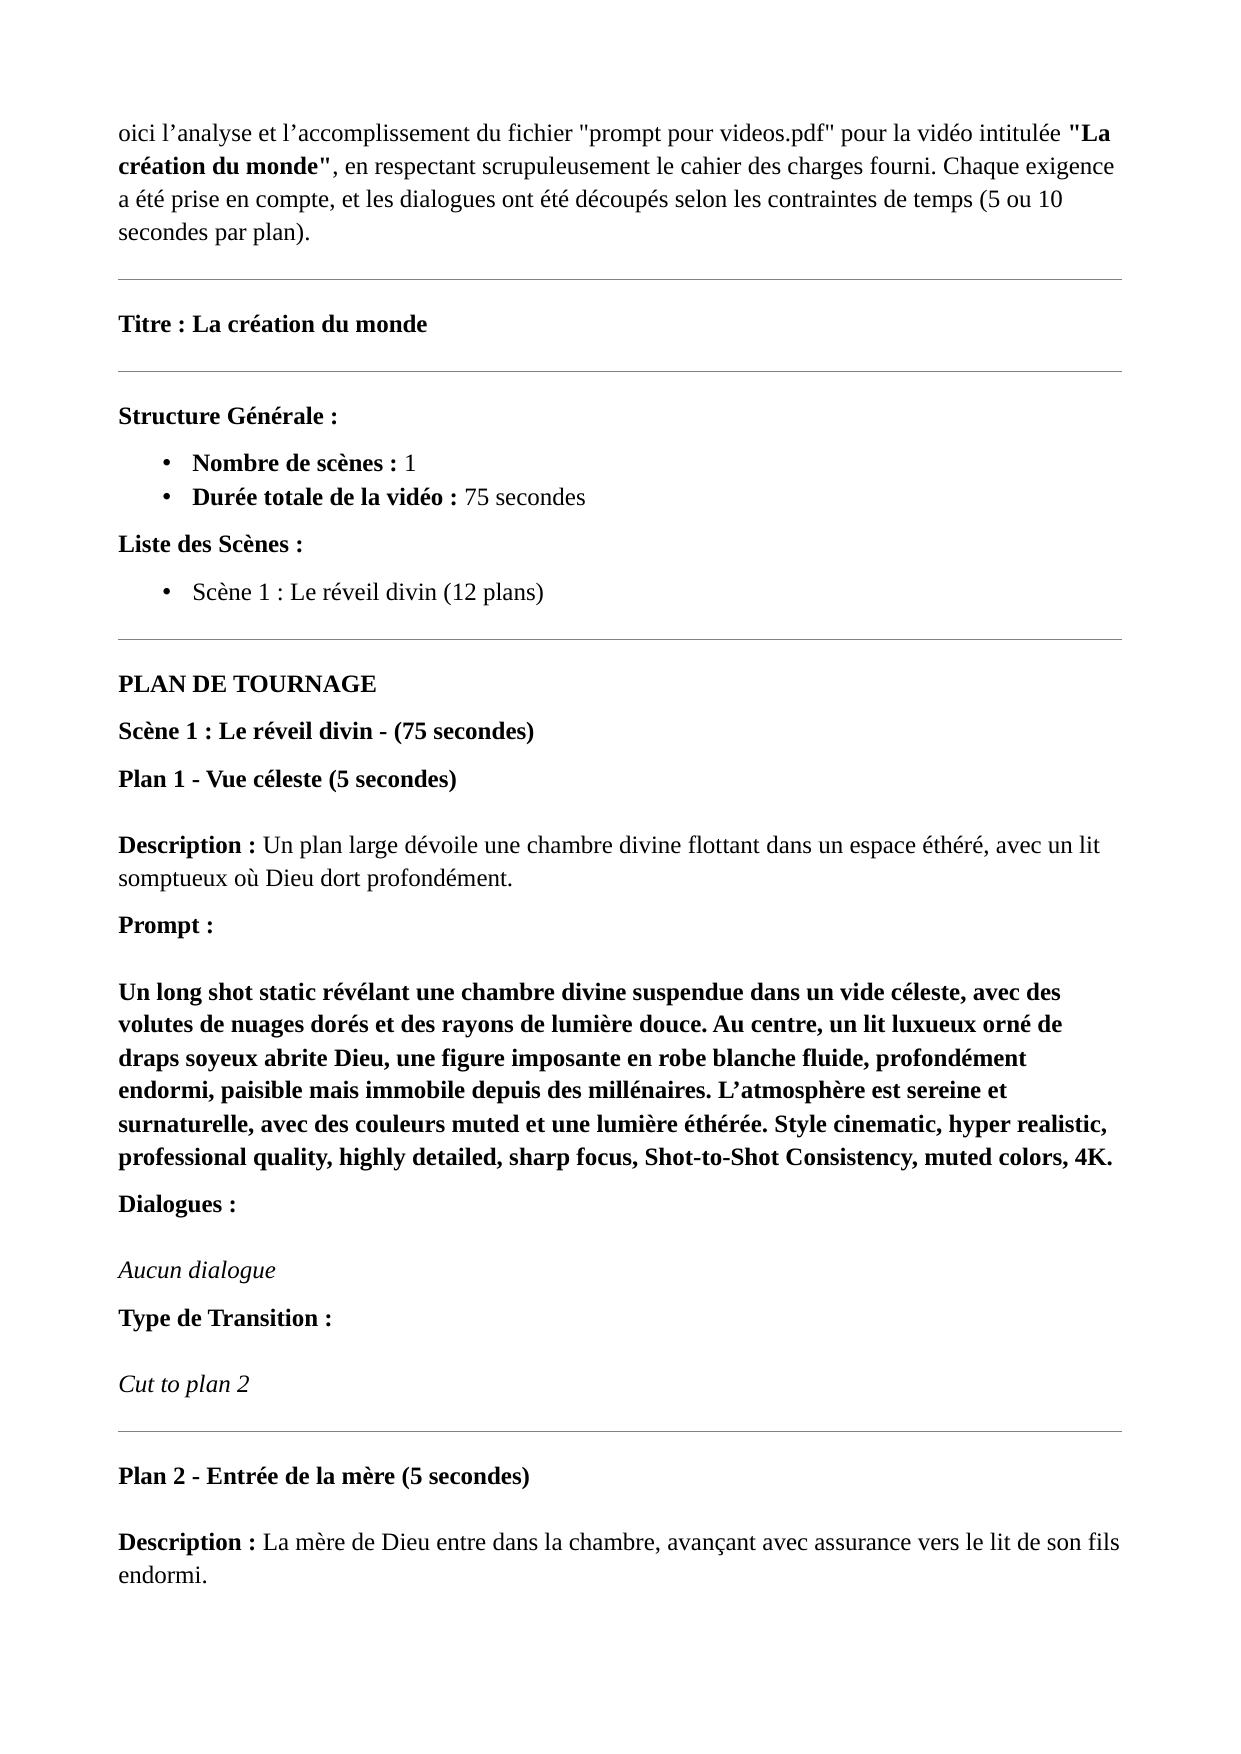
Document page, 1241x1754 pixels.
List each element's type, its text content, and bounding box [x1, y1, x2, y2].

text Liste des Scènes : [118, 529, 1122, 558]
list Durée totale de la vidéo : 75 secondes [162, 482, 1122, 510]
text Plan 2 - Entrée de la mère (5 secondes) Description : La mère de Dieu entre dans la chambre, avançant avec assurance vers le lit de son fils endormi. [118, 1461, 1122, 1589]
text Prompt : Un long shot static révélant une chambre divine suspendue dans un vide céleste, avec des volutes de nuages dorés et des rayons de lumière douce. Au centre, un lit luxueux orné de draps soyeux abrite Dieu, une figure imposante en robe blanche fluide, profondément endormi, paisible mais immobile depuis des millénaires. L’atmosphère est sereine et surnaturelle, avec des couleurs muted et une lumière éthérée. Style cinematic, hyper realistic, professional quality, highly detailed, sharp focus, Shot-to-Shot Consistency, muted colors, 4K. [118, 911, 1122, 1170]
text Scène 1 : Le réveil divin - (75 secondes) [118, 716, 1122, 745]
text Plan 1 - Vue céleste (5 secondes) Description : Un plan large dévoile une chambre divine flottant dans un espace éthéré, avec un lit somptueux où Dieu dort profondément. [118, 764, 1122, 892]
text oici l’analyse et l’accomplissement du fichier "prompt pour videos.pdf" pour la vidéo intitulée "La création du monde", en respectant scrupuleusement le cahier des charges fourni. Chaque exigence a été prise en compte, et les dialogues ont été découpés selon les contraintes de temps (5 ou 10 secondes par plan). [118, 118, 1122, 246]
text Dialogues : Aucun dialogue [118, 1189, 1122, 1284]
list Nombre de scènes : 1 [162, 448, 1122, 477]
list Scène 1 : Le réveil divin (12 plans) [162, 577, 1122, 606]
text Structure Générale : [118, 401, 1122, 430]
text Type de Transition : Cut to plan 2 [118, 1303, 1122, 1398]
text PLAN DE TOURNAGE [118, 669, 1122, 697]
text Titre : La création du monde [118, 309, 1122, 338]
